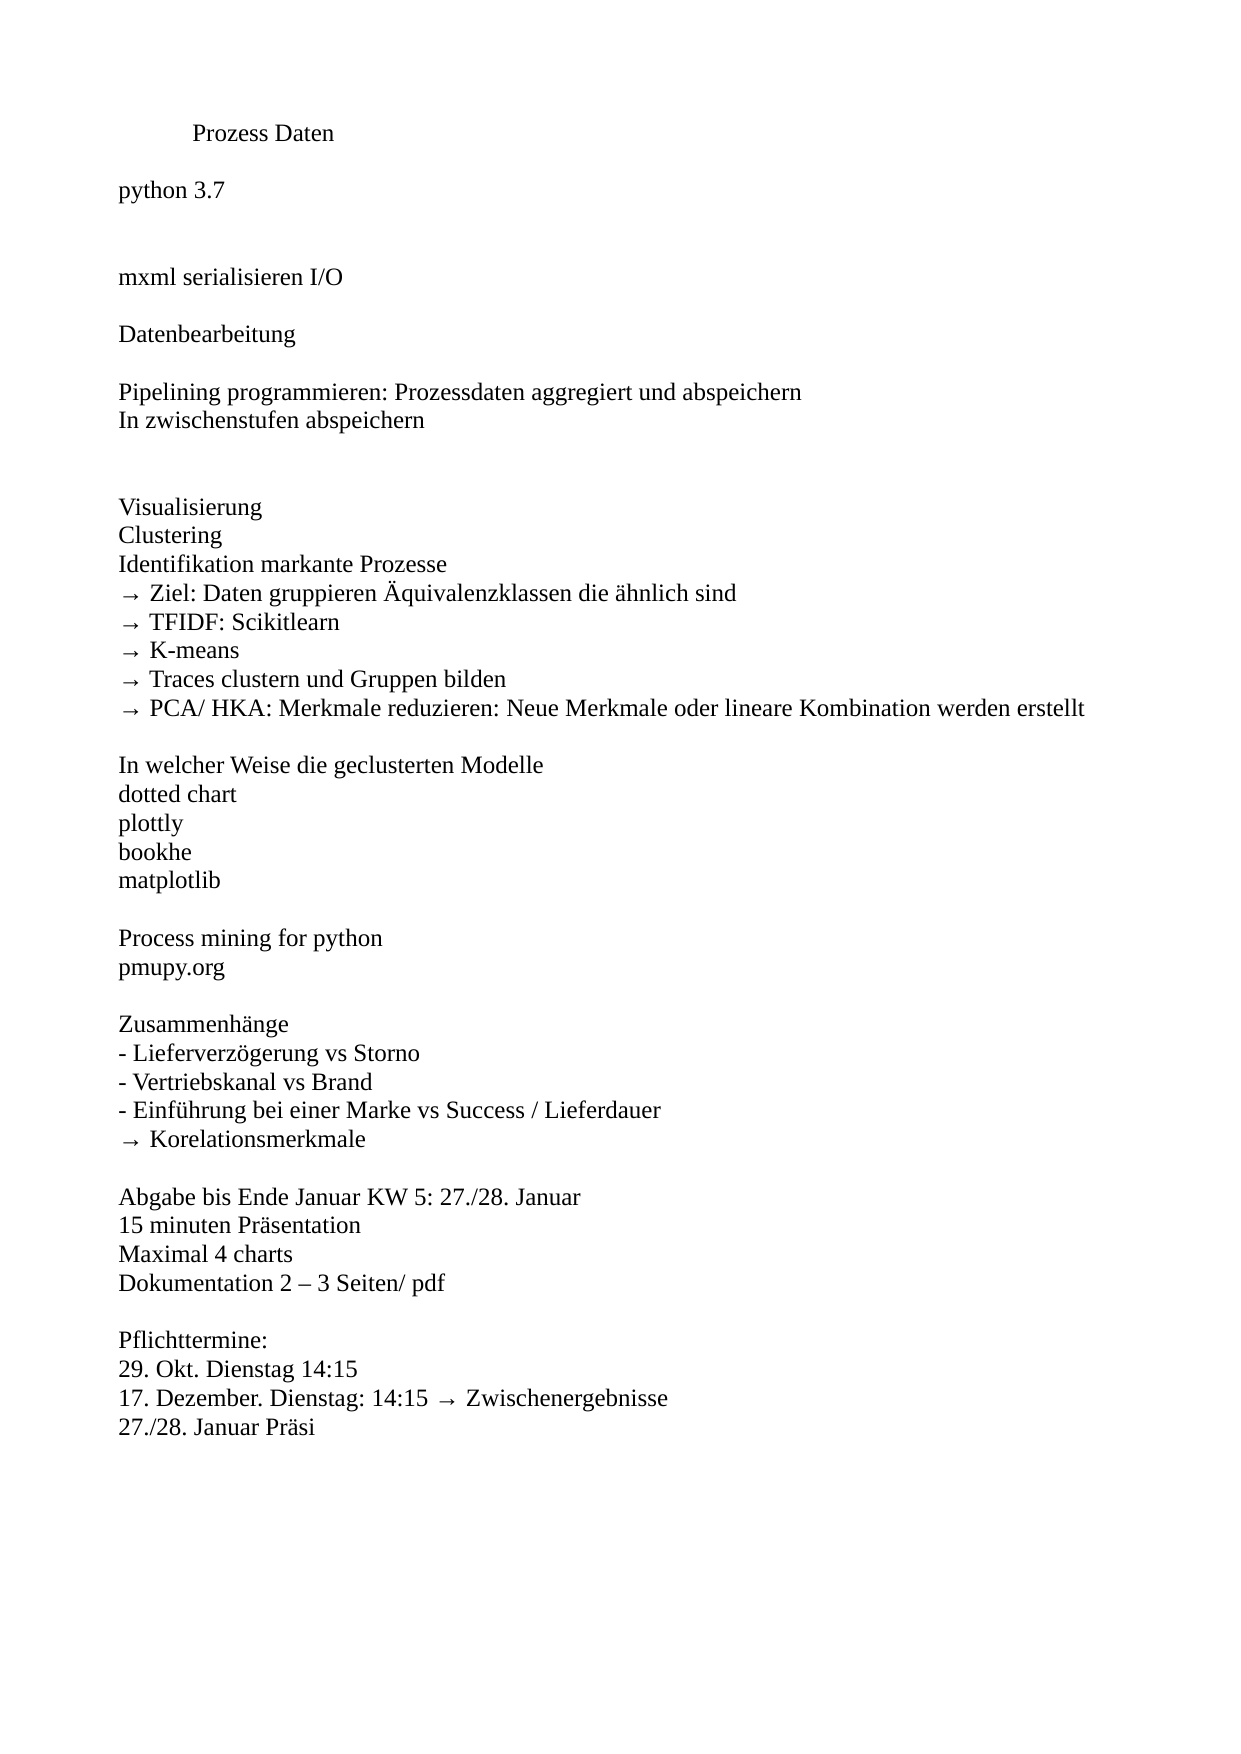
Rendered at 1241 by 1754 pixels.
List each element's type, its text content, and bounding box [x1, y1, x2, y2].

text Visualisierung [118, 492, 1122, 521]
text python 3.7 [118, 176, 1122, 204]
text → K-means [118, 636, 1122, 664]
text - Vertriebskanal vs Brand [118, 1067, 1122, 1096]
text - Lieferverzögerung vs Storno [118, 1038, 1122, 1067]
text 27./28. Januar Präsi [118, 1412, 1122, 1441]
text - Einführung bei einer Marke vs Success / Lieferdauer [118, 1096, 1122, 1124]
text Prozess Daten [118, 118, 1122, 147]
text → PCA/ HKA: Merkmale reduzieren: Neue Merkmale oder lineare Kombination werden erstellt [118, 693, 1122, 722]
text Identifikation markante Prozesse [118, 549, 1122, 578]
text Clustering [118, 521, 1122, 549]
text Maximal 4 charts [118, 1239, 1122, 1268]
text Pipelining programmieren: Prozessdaten aggregiert und abspeichern [118, 377, 1122, 406]
text mxml serialisieren I/O [118, 262, 1122, 291]
text 15 minuten Präsentation [118, 1211, 1122, 1239]
text pmupy.org [118, 952, 1122, 981]
text dotted chart [118, 779, 1122, 808]
text 29. Okt. Dienstag 14:15 [118, 1354, 1122, 1383]
text In zwischenstufen abspeichern [118, 406, 1122, 434]
text plottly [118, 808, 1122, 837]
text Pflichttermine: [118, 1326, 1122, 1354]
text Process mining for python [118, 923, 1122, 952]
text → Ziel: Daten gruppieren Äquivalenzklassen die ähnlich sind [118, 578, 1122, 607]
text → Traces clustern und Gruppen bilden [118, 664, 1122, 693]
text Abgabe bis Ende Januar KW 5: 27./28. Januar [118, 1182, 1122, 1211]
text Zusammenhänge [118, 1009, 1122, 1038]
text Dokumentation 2 – 3 Seiten/ pdf [118, 1268, 1122, 1297]
text → Korelationsmerkmale [118, 1124, 1122, 1153]
text bookhe [118, 837, 1122, 866]
text 17. Dezember. Dienstag: 14:15 → Zwischenergebnisse [118, 1383, 1122, 1412]
text Datenbearbeitung [118, 319, 1122, 348]
text In welcher Weise die geclusterten Modelle [118, 751, 1122, 779]
text matplotlib [118, 866, 1122, 894]
text → TFIDF: Scikitlearn [118, 607, 1122, 636]
